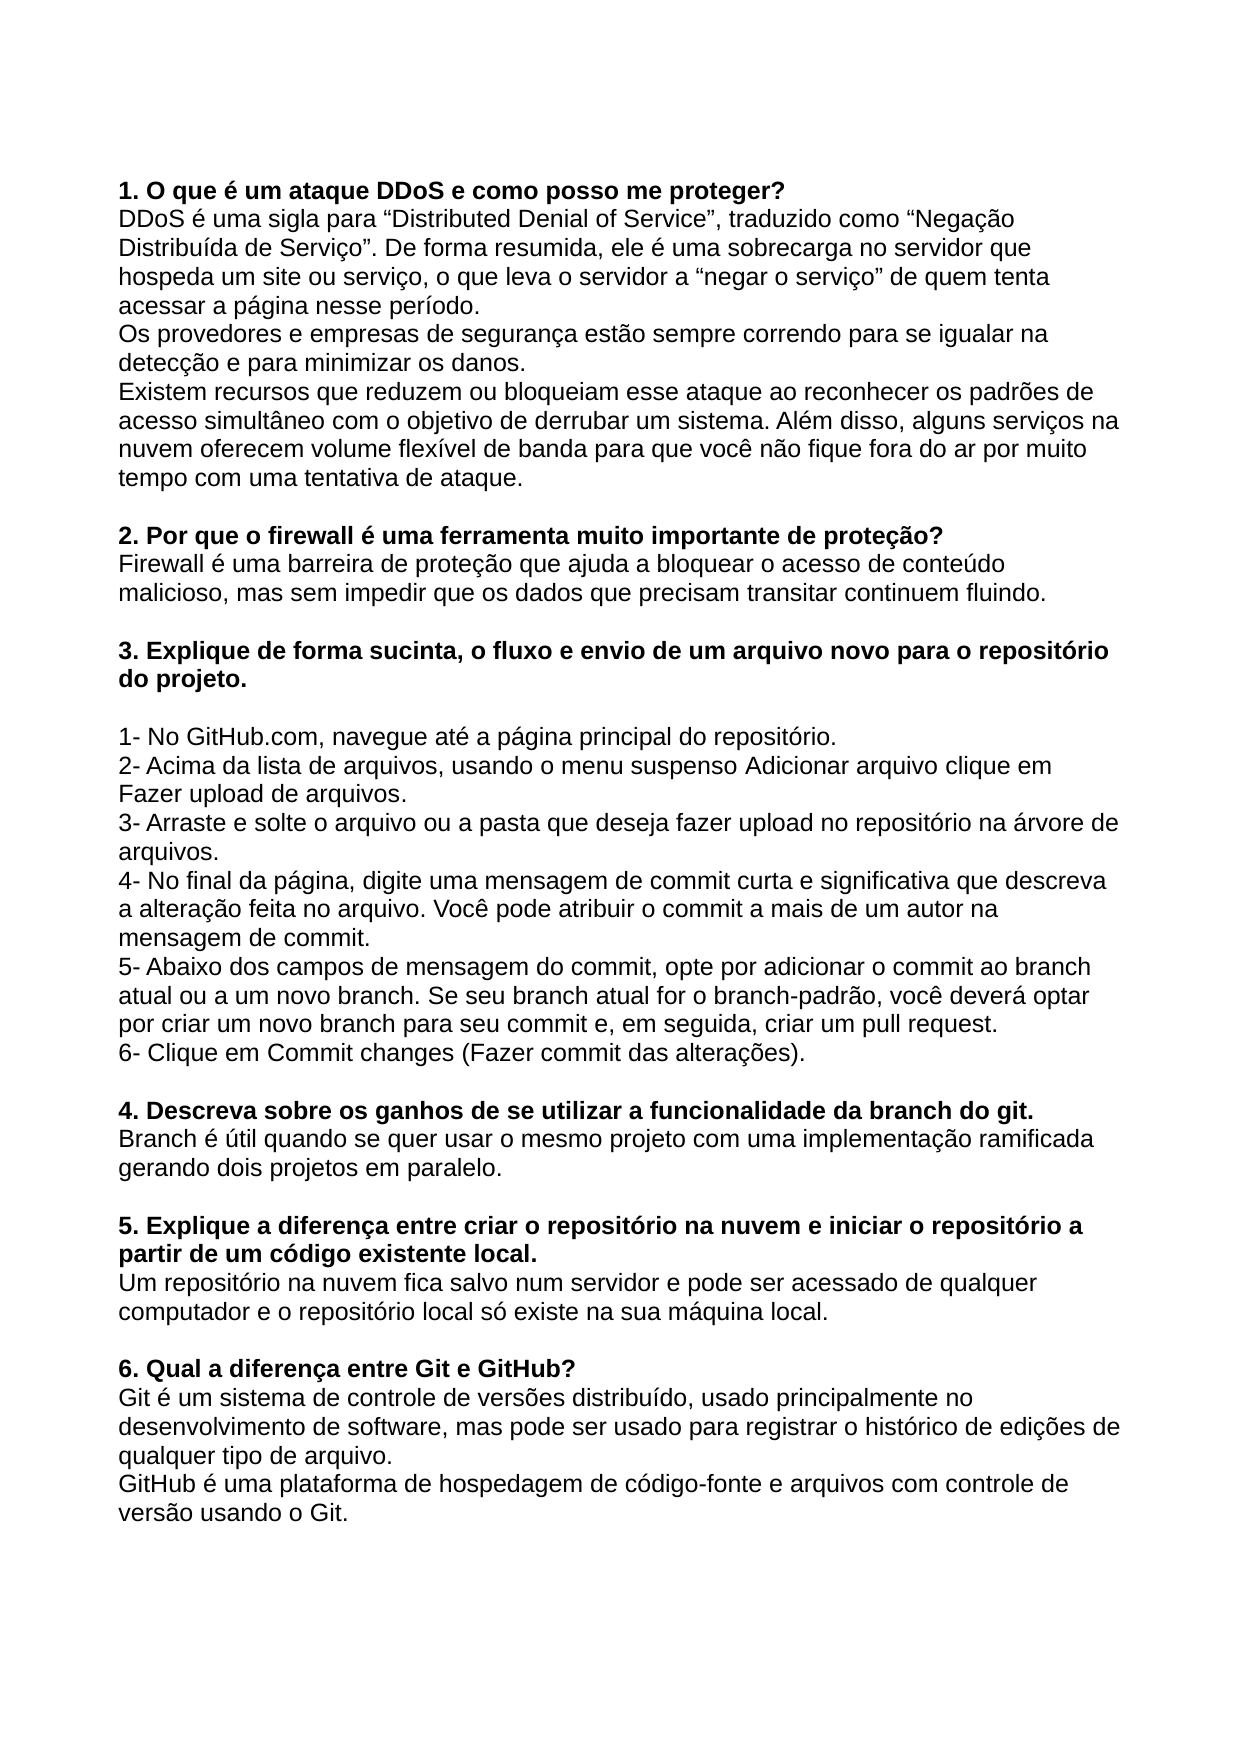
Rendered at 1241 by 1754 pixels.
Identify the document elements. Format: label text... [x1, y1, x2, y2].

text Os provedores e empresas de segurança estão sempre correndo para se igualar na detecção e para minimizar os danos. [118, 319, 1122, 377]
text 5. Explique a diferença entre criar o repositório na nuvem e iniciar o repositório a partir de um código existente local. [118, 1211, 1122, 1268]
text 4- No final da página, digite uma mensagem de commit curta e significativa que descreva a alteração feita no arquivo. Você pode atribuir o commit a mais de um autor na mensagem de commit. [118, 866, 1122, 952]
text 3- Arraste e solte o arquivo ou a pasta que deseja fazer upload no repositório na árvore de arquivos. [118, 808, 1122, 866]
text 3. Explique de forma sucinta, o fluxo e envio de um arquivo novo para o repositório do projeto. [118, 636, 1122, 693]
text 2. Por que o firewall é uma ferramenta muito importante de proteção? [118, 521, 1122, 549]
text Existem recursos que reduzem ou bloqueiam esse ataque ao reconhecer os padrões de acesso simultâneo com o objetivo de derrubar um sistema. Além disso, alguns serviços na nuvem oferecem volume flexível de banda para que você não fique fora do ar por muito tempo com uma tentativa de ataque. [118, 377, 1122, 492]
text Branch é útil quando se quer usar o mesmo projeto com uma implementação ramificada gerando dois projetos em paralelo. [118, 1124, 1122, 1182]
text Git é um sistema de controle de versões distribuído, usado principalmente no desenvolvimento de software, mas pode ser usado para registrar o histórico de edições de qualquer tipo de arquivo. [118, 1383, 1122, 1469]
text Um repositório na nuvem fica salvo num servidor e pode ser acessado de qualquer computador e o repositório local só existe na sua máquina local. [118, 1268, 1122, 1326]
text 1- No GitHub.com, navegue até a página principal do repositório. [118, 722, 1122, 751]
text GitHub é uma plataforma de hospedagem de código-fonte e arquivos com controle de versão usando o Git. [118, 1469, 1122, 1527]
text Firewall é uma barreira de proteção que ajuda a bloquear o acesso de conteúdo malicioso, mas sem impedir que os dados que precisam transitar continuem fluindo. [118, 549, 1122, 607]
text 5- Abaixo dos campos de mensagem do commit, opte por adicionar o commit ao branch atual ou a um novo branch. Se seu branch atual for o branch-padrão, você deverá optar por criar um novo branch para seu commit e, em seguida, criar um pull request. [118, 952, 1122, 1038]
text 2- Acima da lista de arquivos, usando o menu suspenso Adicionar arquivo clique em Fazer upload de arquivos. [118, 751, 1122, 808]
text 6. Qual a diferença entre Git e GitHub? [118, 1354, 1122, 1383]
text 6- Clique em Commit changes (Fazer commit das alterações). [118, 1038, 1122, 1067]
text 4. Descreva sobre os ganhos de se utilizar a funcionalidade da branch do git. [118, 1096, 1122, 1124]
text 1. O que é um ataque DDoS e como posso me proteger? [118, 176, 1122, 204]
text DDoS é uma sigla para “Distributed Denial of Service”, traduzido como “Negação Distribuída de Serviço”. De forma resumida, ele é uma sobrecarga no servidor que hospeda um site ou serviço, o que leva o servidor a “negar o serviço” de quem tenta acessar a página nesse período. [118, 204, 1122, 319]
